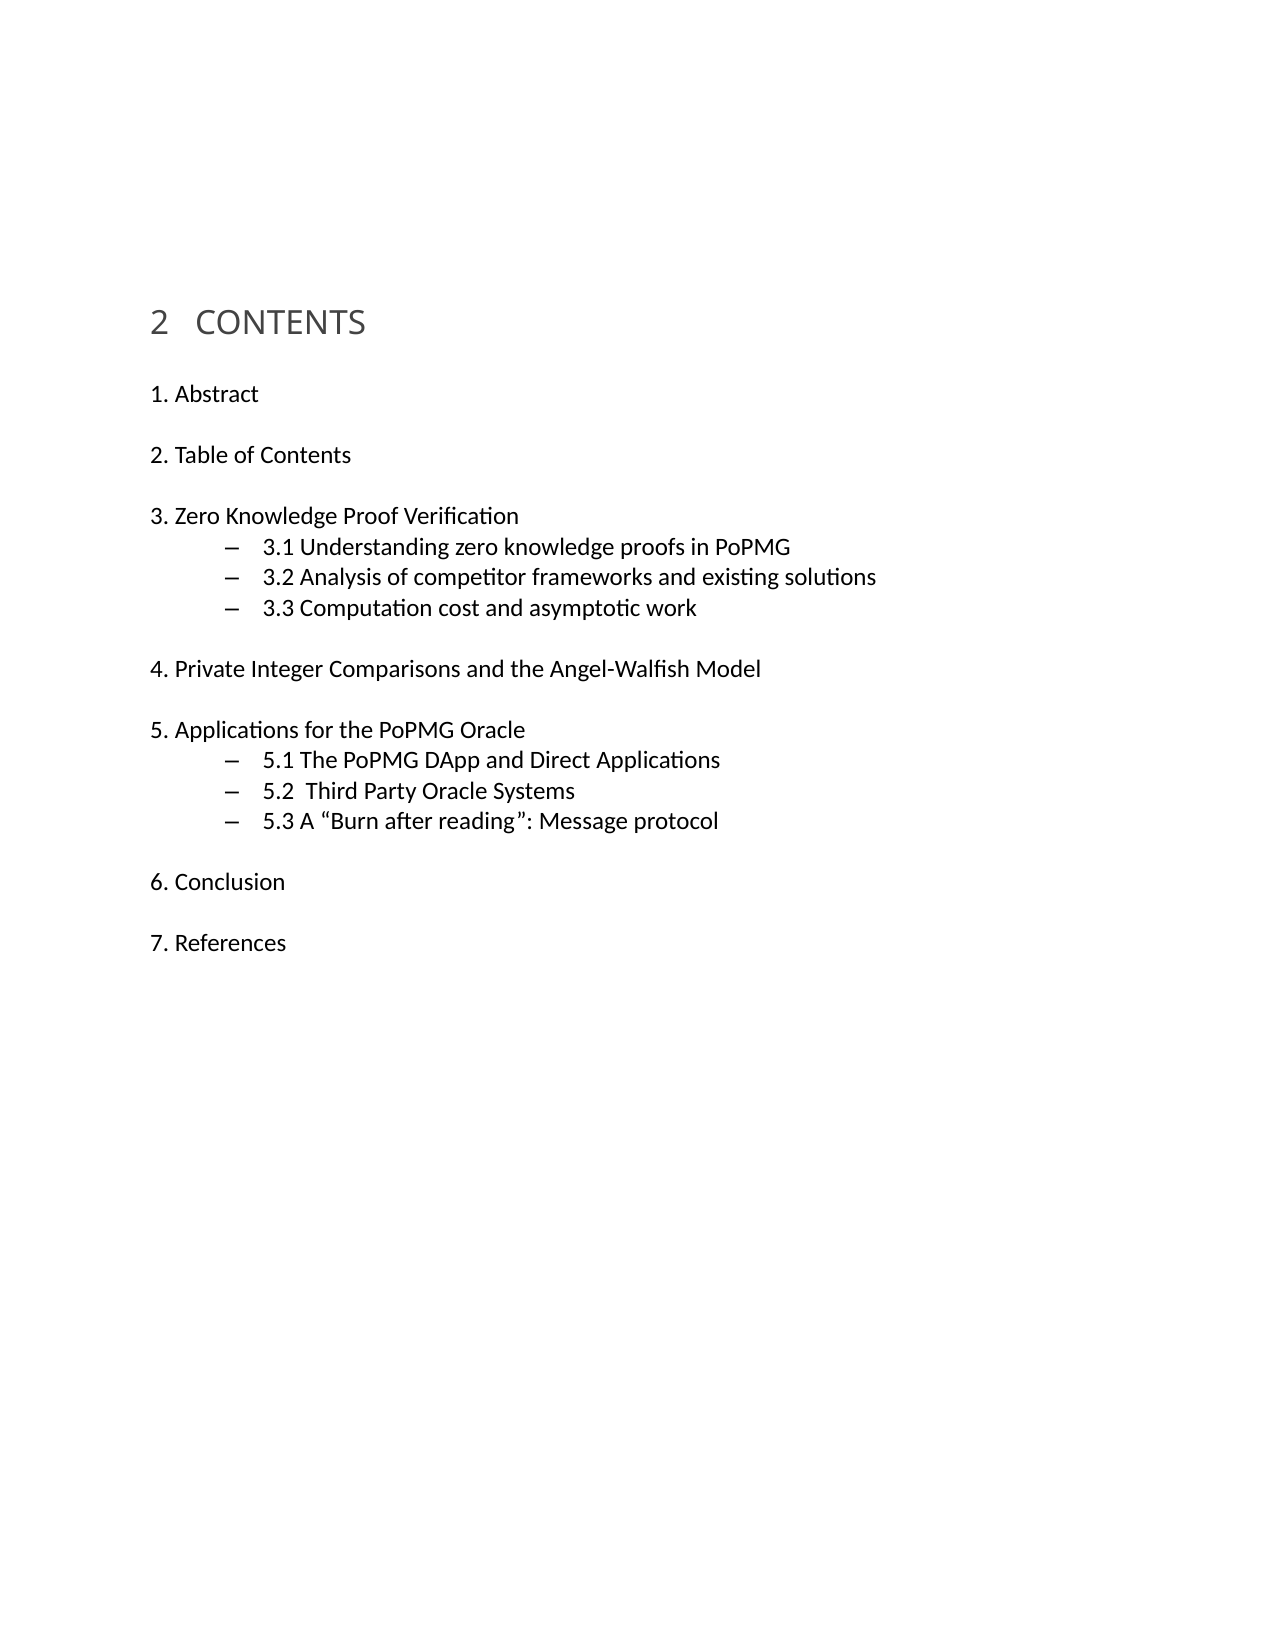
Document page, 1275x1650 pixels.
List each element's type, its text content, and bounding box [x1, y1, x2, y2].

list 3.3 Computation cost and asymptotic work [225, 592, 1125, 622]
subtitle 2 CONTENTS [150, 299, 1125, 344]
list 5.2 Third Party Oracle Systems [225, 775, 1125, 805]
text 5. Applications for the PoPMG Oracle [150, 714, 1125, 744]
text 4. Private Integer Comparisons and the Angel-Walfish Model [150, 653, 1125, 683]
text 7. References [150, 927, 1125, 958]
list 3.1 Understanding zero knowledge proofs in PoPMG [225, 531, 1125, 561]
list 3.2 Analysis of competitor frameworks and existing solutions [225, 561, 1125, 592]
text 6. Conclusion [150, 866, 1125, 897]
list 5.1 The PoPMG DApp and Direct Applications [225, 744, 1125, 775]
list 5.3 A “Burn after reading”: Message protocol [225, 805, 1125, 836]
text 3. Zero Knowledge Proof Verification [150, 500, 1125, 531]
text 2. Table of Contents [150, 439, 1125, 470]
text 1. Abstract [150, 378, 1125, 409]
